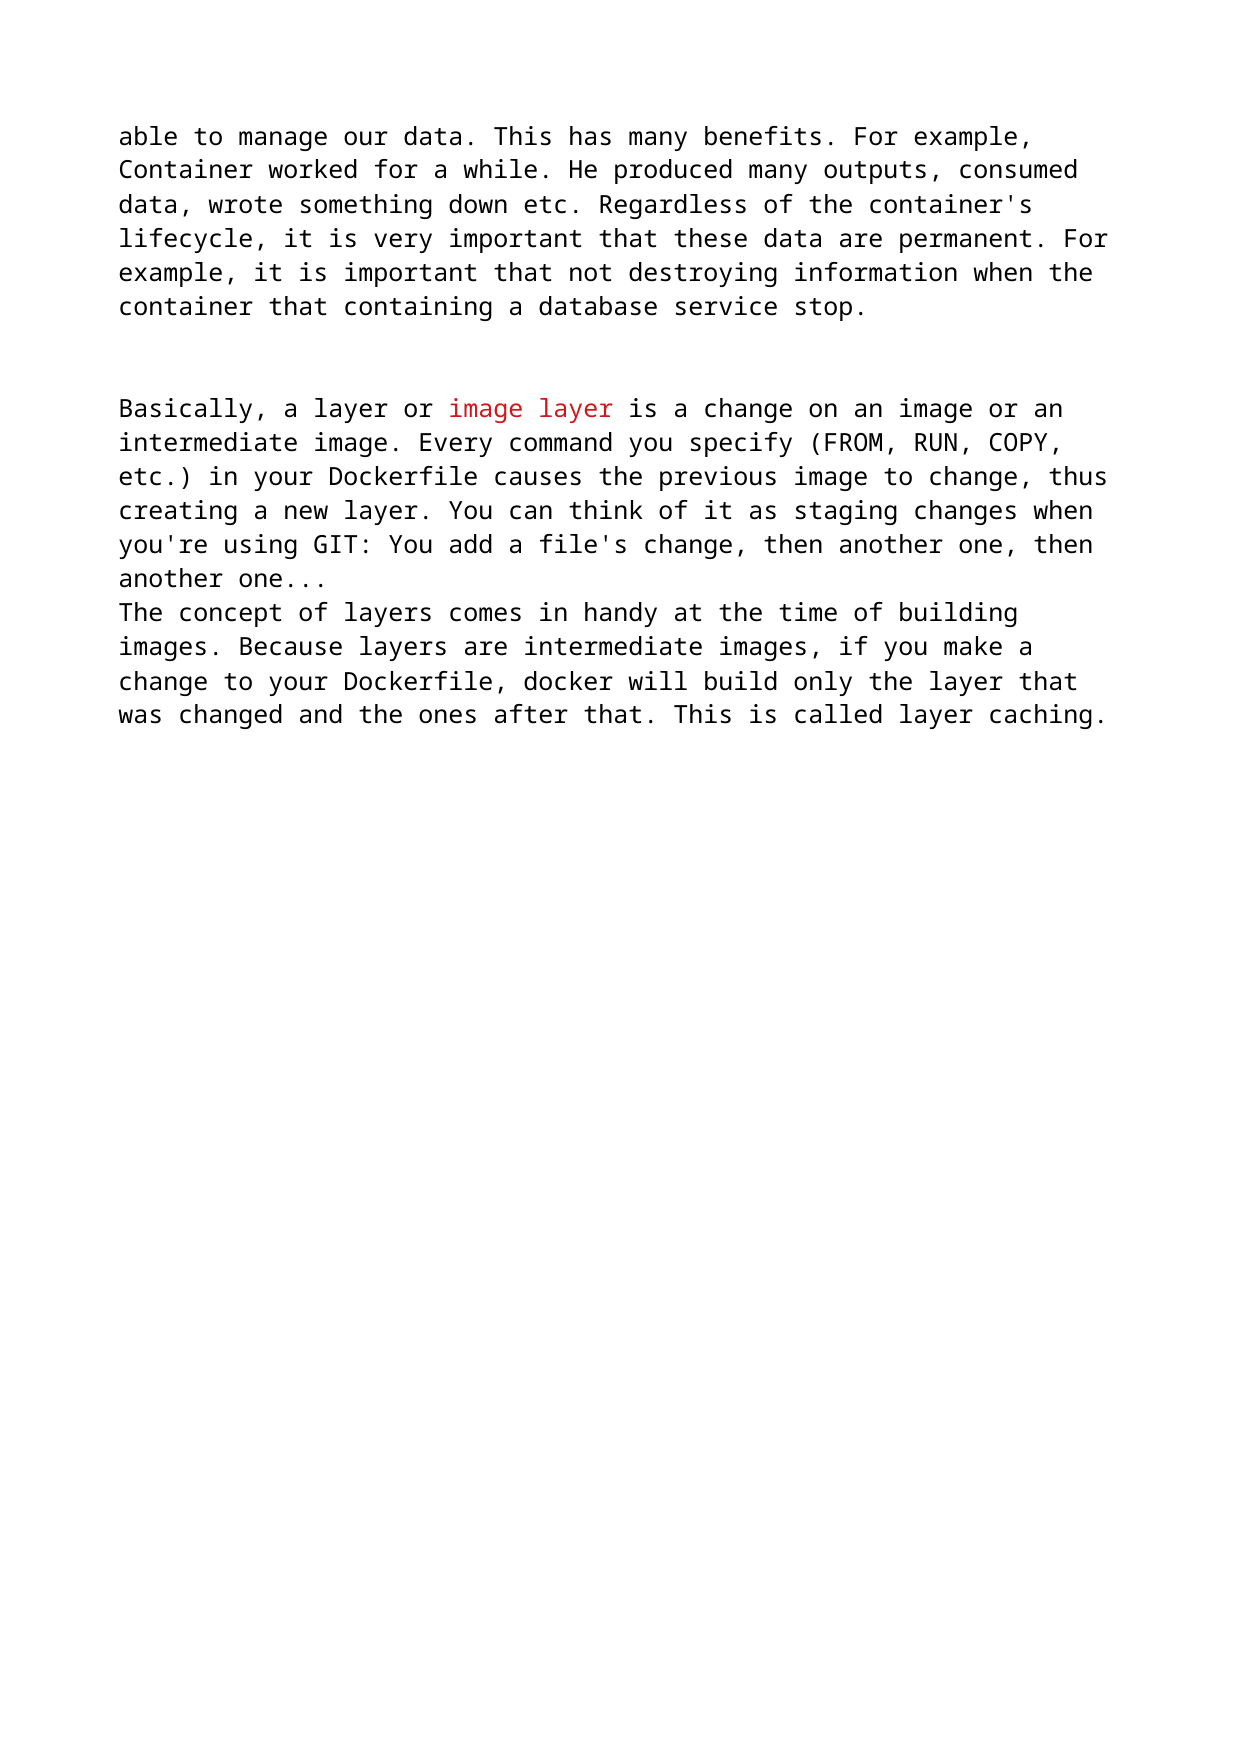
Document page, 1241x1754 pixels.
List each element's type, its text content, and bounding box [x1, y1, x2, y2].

text able to manage our data. This has many benefits. For example, Container worked for a while. He produced many outputs, consumed data, wrote something down etc. Regardless of the container's lifecycle, it is very important that these data are permanent. For example, it is important that not destroying information when the container that containing a database service stop. [118, 118, 1122, 322]
text The concept of layers comes in handy at the time of building images. Because layers are intermediate images, if you make a change to your Dockerfile, docker will build only the layer that was changed and the ones after that. This is called layer caching. [118, 595, 1122, 731]
text Basically, a layer or image layer is a change on an image or an intermediate image. Every command you specify (FROM, RUN, COPY, etc.) in your Dockerfile causes the previous image to change, thus creating a new layer. You can think of it as staging changes when you're using GIT: You add a file's change, then another one, then another one... [118, 391, 1122, 595]
